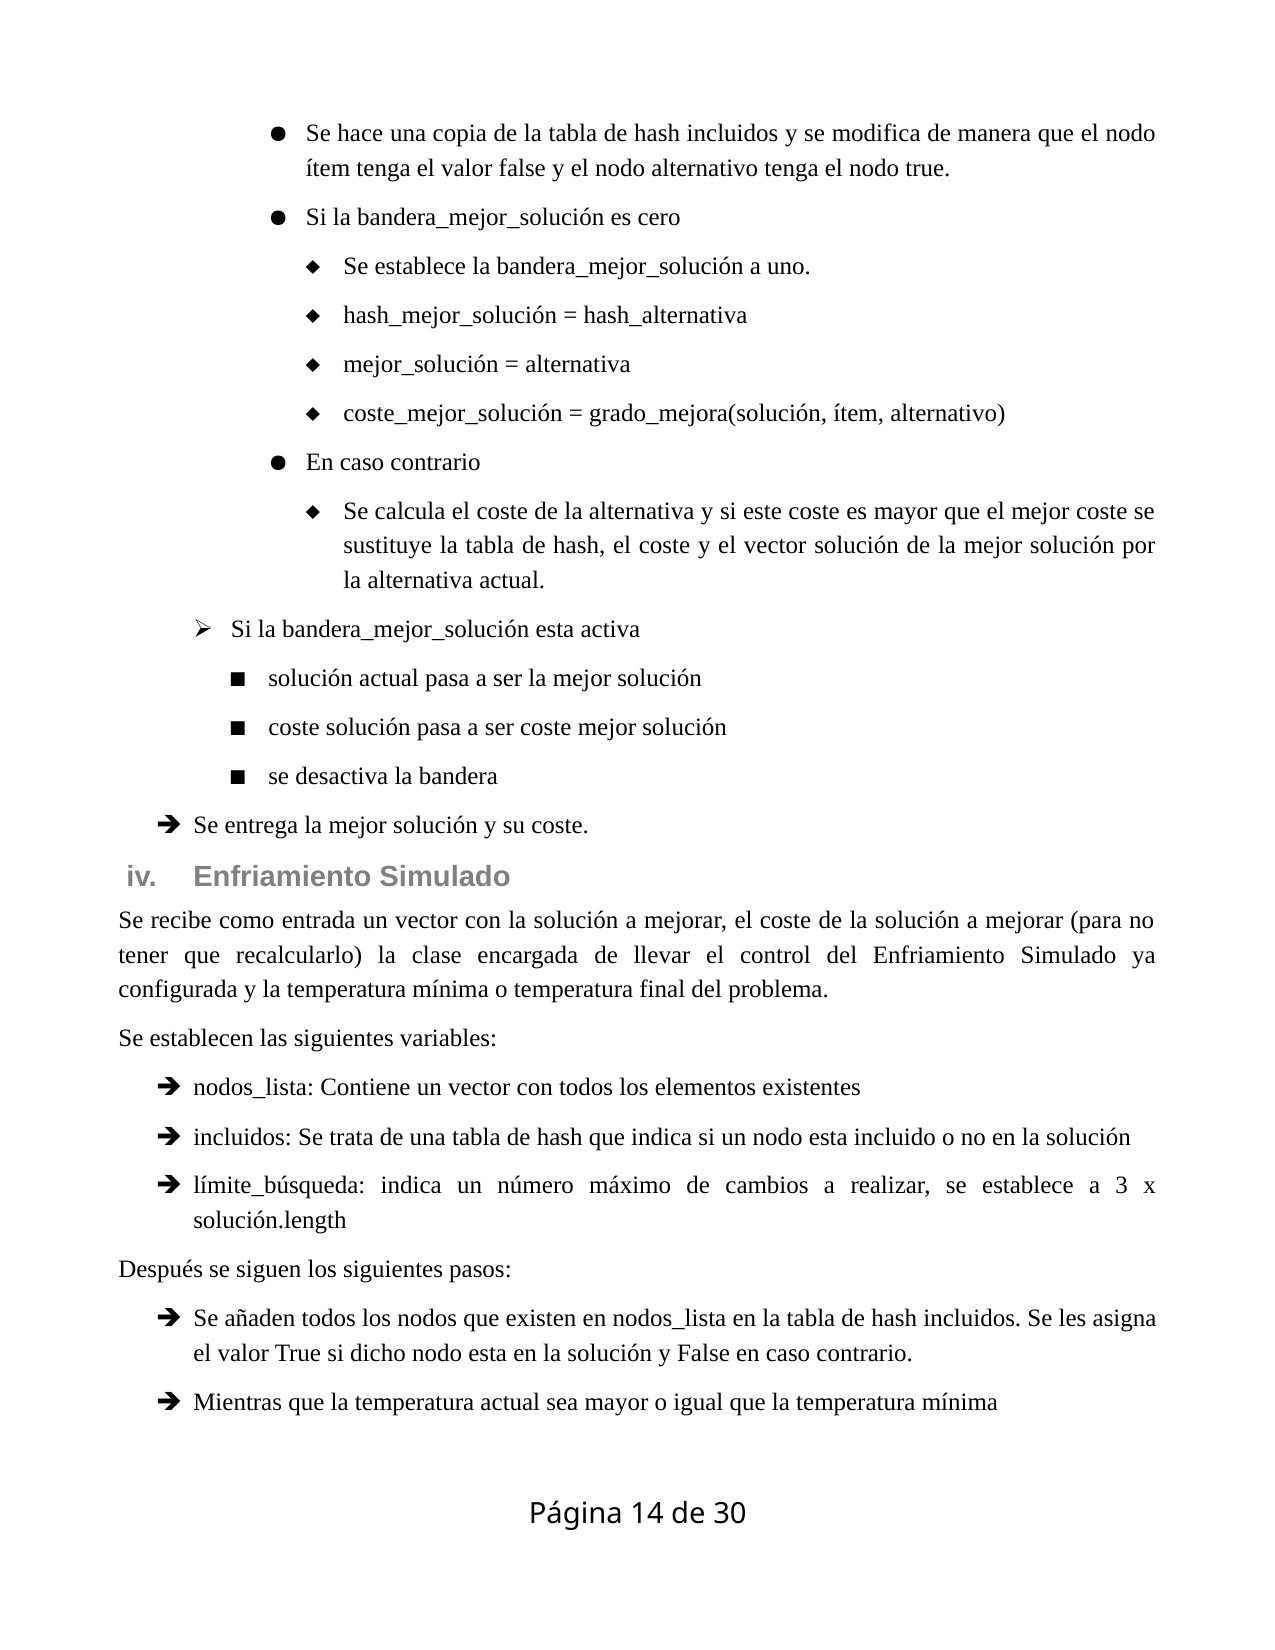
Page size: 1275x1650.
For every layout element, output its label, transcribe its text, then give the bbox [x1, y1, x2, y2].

list mejor_solución = alternativa [306, 349, 1157, 378]
list Si la bandera_mejor_solución esta activa [193, 614, 1157, 643]
list coste_mejor_solución = grado_mejora(solución, ítem, alternativo) [306, 398, 1157, 427]
subtitle Enfriamiento Simulado [118, 859, 1157, 893]
list nodos_lista: Contiene un vector con todos los elementos existentes [156, 1072, 1157, 1101]
list incluidos: Se trata de una tabla de hash que indica si un nodo esta incluido o no en la solución [156, 1122, 1157, 1150]
list se desactiva la bandera [231, 761, 1157, 790]
list Mientras que la temperatura actual sea mayor o igual que la temperatura mínima [156, 1387, 1157, 1416]
list Se establece la bandera_mejor_solución a uno. [306, 251, 1157, 279]
list solución actual pasa a ser la mejor solución [231, 663, 1157, 692]
list Se hace una copia de la tabla de hash incluidos y se modifica de manera que el nodo ítem tenga el valor false y el nodo alternativo tenga el nodo true. [268, 118, 1157, 181]
text Después se siguen los siguientes pasos: [118, 1254, 1157, 1283]
list hash_mejor_solución = hash_alternativa [306, 300, 1157, 328]
list Se entrega la mejor solución y su coste. [156, 810, 1157, 839]
list límite_búsqueda: indica un número máximo de cambios a realizar, se establece a 3 x solución.length [156, 1171, 1157, 1234]
text Se establecen las siguientes variables: [118, 1023, 1157, 1052]
list Se añaden todos los nodos que existen en nodos_lista en la tabla de hash incluidos. Se les asigna el valor True si dicho nodo esta en la solución y False en caso contrario. [156, 1303, 1157, 1366]
list coste solución pasa a ser coste mejor solución [231, 712, 1157, 741]
list Se calcula el coste de la alternativa y si este coste es mayor que el mejor coste se sustituye la tabla de hash, el coste y el vector solución de la mejor solución por la alternativa actual. [306, 496, 1157, 594]
text Se recibe como entrada un vector con la solución a mejorar, el coste de la solución a mejorar (para no tener que recalcularlo) la clase encargada de llevar el control del Enfriamiento Simulado ya configurada y la temperatura mínima o temperatura final del problema. [118, 905, 1157, 1003]
list Si la bandera_mejor_solución es cero [268, 202, 1157, 230]
list En caso contrario [268, 447, 1157, 476]
